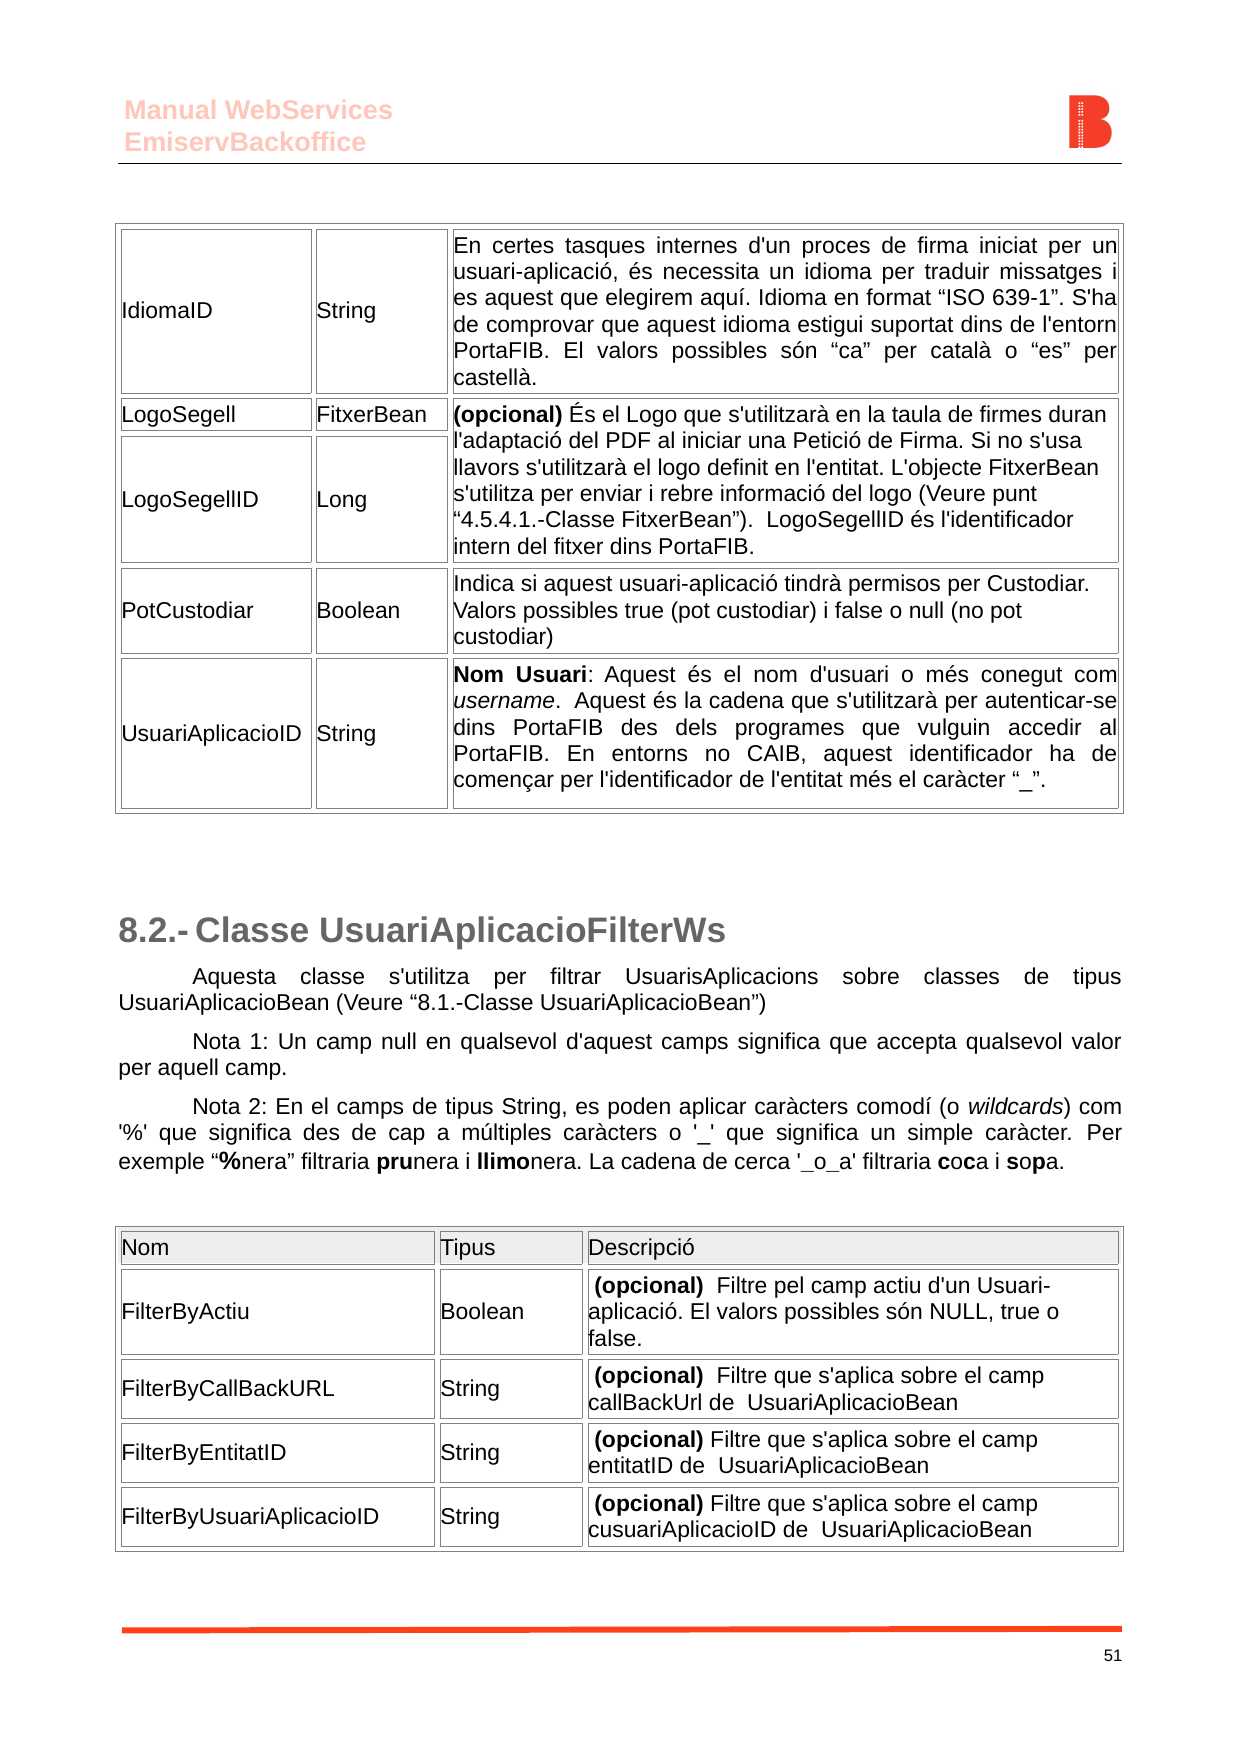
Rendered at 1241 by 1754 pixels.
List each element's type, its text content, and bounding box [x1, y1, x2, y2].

table_cell FitxerBean [313, 393, 450, 430]
text Nota 2: En el camps de tipus String, es poden aplicar caràcters comodí (o wildcards) com '%' que significa des de cap a múltiples caràcters o '_' que significa un simple caràcter. Per exemple “%nera” filtraria prunera i llimonera. La cadena de cerca '_o_a' filtraria coca i sopa. [118, 1093, 1122, 1174]
table_cell FilterByEntitatID [118, 1418, 437, 1482]
table_cell UsuariAplicacioID [118, 653, 313, 808]
table_cell (opcional) És el Logo que s'utilitzarà en la taula de firmes duran l'adaptació del PDF al iniciar una Petició de Firma. Si no s'usa llavors s'utilitzarà el logo definit en l'entitat. L'objecte FitxerBean s'utilitza per enviar i rebre informació del logo (Veure punt “4.5.4.1Classe FitxerBean”). LogoSegellID és l'identificador intern del fitxer dins PortaFIB. [450, 393, 1121, 562]
table_cell FilterByActiu [118, 1264, 437, 1354]
table_cell Boolean [437, 1264, 585, 1354]
table_cell LogoSegell [118, 393, 313, 430]
table_cell (opcional) Filtre pel camp actiu d'un Usuari-aplicació. El valors possibles són NULL, true o false. [585, 1264, 1121, 1354]
table_cell Long [313, 430, 450, 562]
table_cell Nom Usuari: Aquest és el nom d'usuari o més conegut com username. Aquest és la cadena que s'utilitzarà per autenticar-se dins PortaFIB des dels programes que vulguin accedir al PortaFIB. En entorns no CAIB, aquest identificador ha de començar per l'identificador de l'entitat més el caràcter “_”. [450, 653, 1121, 808]
text Aquesta classe s'utilitza per filtrar UsuarisAplicacions sobre classes de tipus UsuariAplicacioBean (Veure “8.1Classe UsuariAplicacioBean”) [118, 963, 1122, 1015]
table_cell String [313, 224, 450, 393]
table_cell En certes tasques internes d'un proces de firma iniciat per un usuari-aplicació, és necessita un idioma per traduir missatges i es aquest que elegirem aquí. Idioma en format “ISO 639-1”. S'ha de comprovar que aquest idioma estigui suportat dins de l'entorn PortaFIB. El valors possibles són “ca” per català o “es” per castellà. [450, 224, 1121, 393]
table_cell (opcional) Filtre que s'aplica sobre el camp entitatID de UsuariAplicacioBean [585, 1418, 1121, 1482]
text Nota 1: Un camp null en qualsevol d'aquest camps significa que accepta qualsevol valor per aquell camp. [118, 1028, 1122, 1081]
table_cell Indica si aquest usuari-aplicació tindrà permisos per Custodiar. Valors possibles true (pot custodiar) i false o null (no pot custodiar) [450, 562, 1121, 652]
table_cell PotCustodiar [118, 562, 313, 652]
table_header Descripció [585, 1227, 1121, 1263]
table_cell String [437, 1354, 585, 1418]
table_header Nom [118, 1227, 437, 1263]
table_cell (opcional) Filtre que s'aplica sobre el camp callBackUrl de UsuariAplicacioBean [585, 1354, 1121, 1418]
table_cell FilterByCallBackURL [118, 1354, 437, 1418]
subtitle Classe UsuariAplicacioFilterWs [118, 909, 1122, 950]
table_cell LogoSegellID [118, 430, 313, 562]
table_cell IdiomaID [118, 224, 313, 393]
table_cell String [313, 653, 450, 808]
table_cell Boolean [313, 562, 450, 652]
picture [1063, 94, 1117, 150]
table_cell (opcional) Filtre que s'aplica sobre el camp cusuariAplicacioID de UsuariAplicacioBean [585, 1482, 1121, 1546]
table_cell String [437, 1482, 585, 1546]
table_header Tipus [437, 1227, 585, 1263]
table_cell String [437, 1418, 585, 1482]
table_cell FilterByUsuariAplicacioID [118, 1482, 437, 1546]
